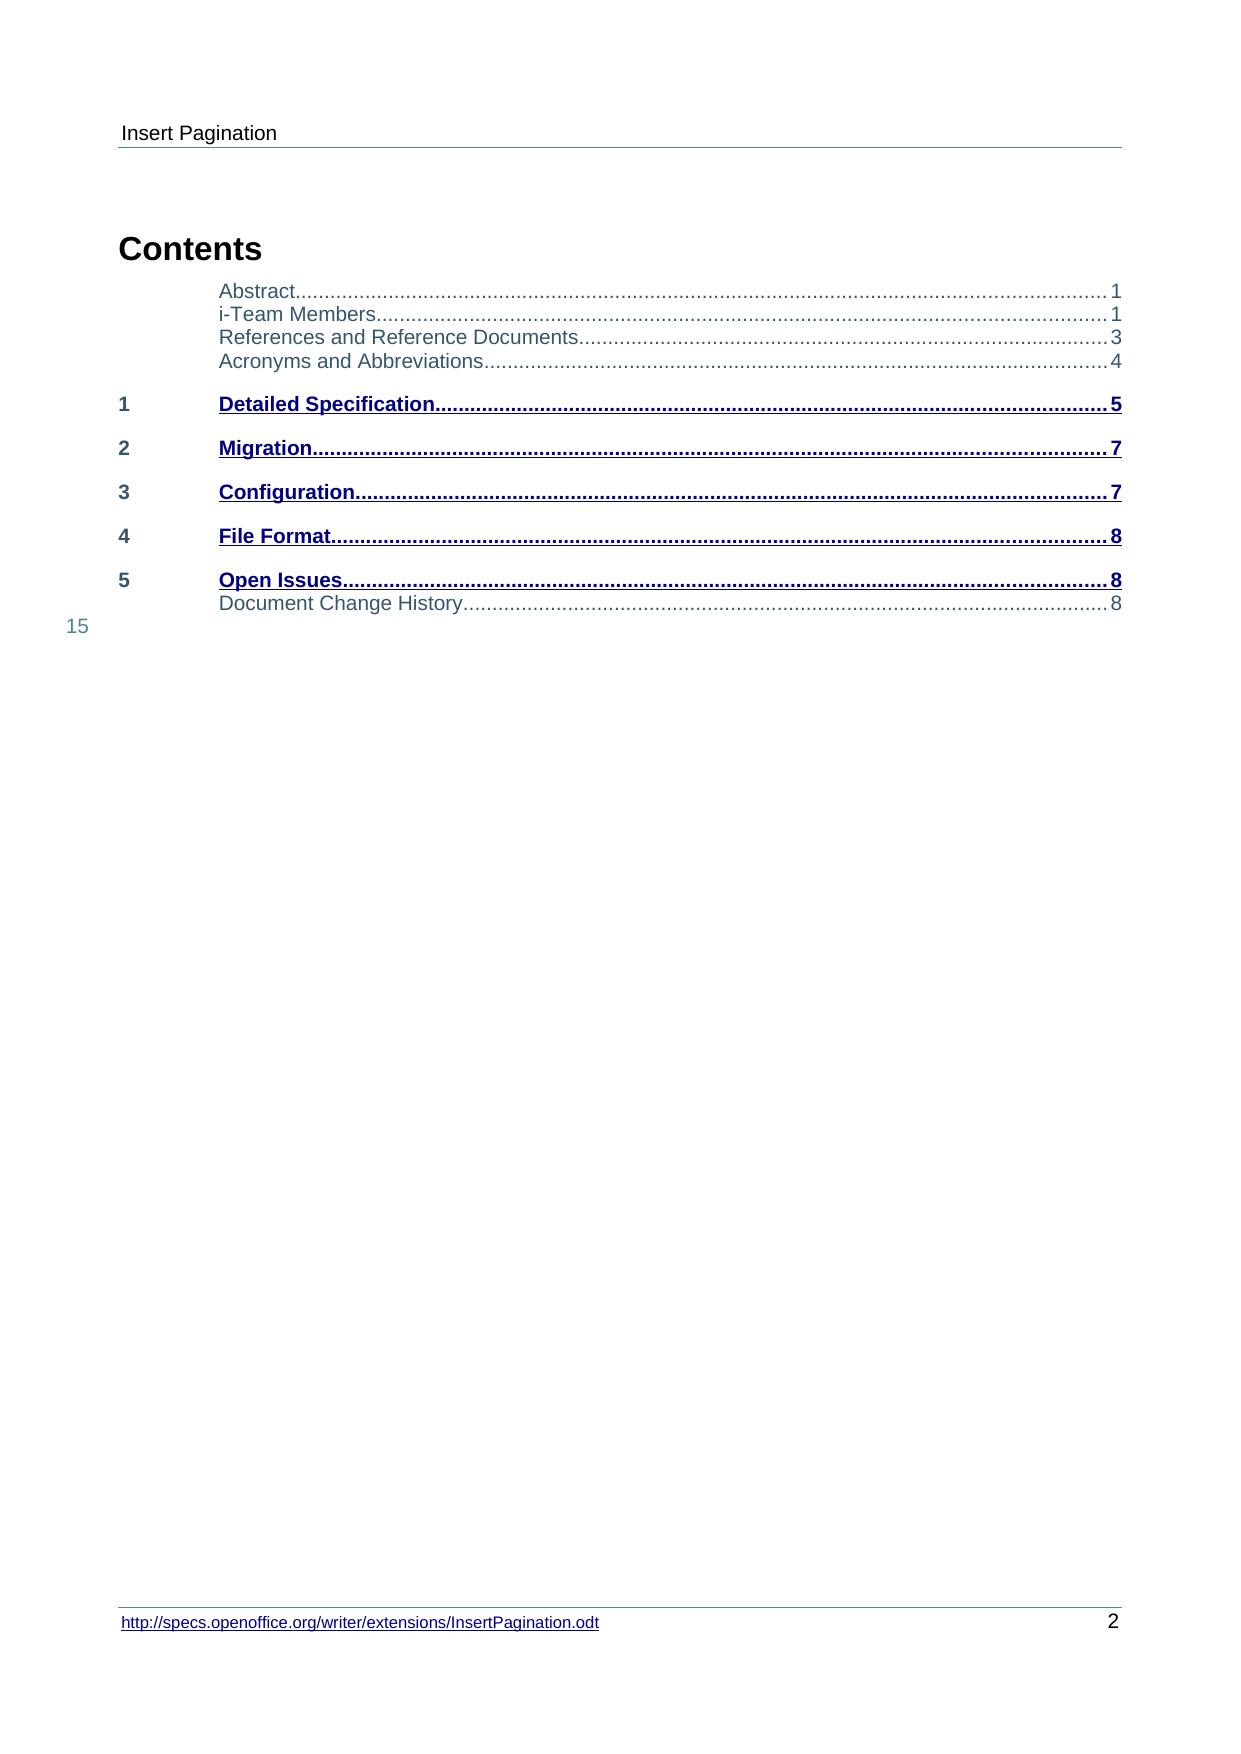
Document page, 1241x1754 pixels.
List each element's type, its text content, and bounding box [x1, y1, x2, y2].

text i-Team Members 1 [118, 303, 1122, 326]
text 2 Migration 7 [118, 437, 1122, 460]
text References and Reference Documents 3 [118, 326, 1122, 349]
text 3 Configuration 7 [118, 481, 1122, 504]
subtitle Contents [118, 230, 1122, 267]
text 5 Open Issues 8 [118, 568, 1122, 592]
text Abstract 1 [118, 279, 1122, 303]
text Acronyms and Abbreviations 4 [118, 349, 1122, 372]
text 1 Detailed Specification 5 [118, 393, 1122, 416]
text 4 File Format 8 [118, 524, 1122, 548]
text Document Change History 8 [118, 592, 1122, 615]
